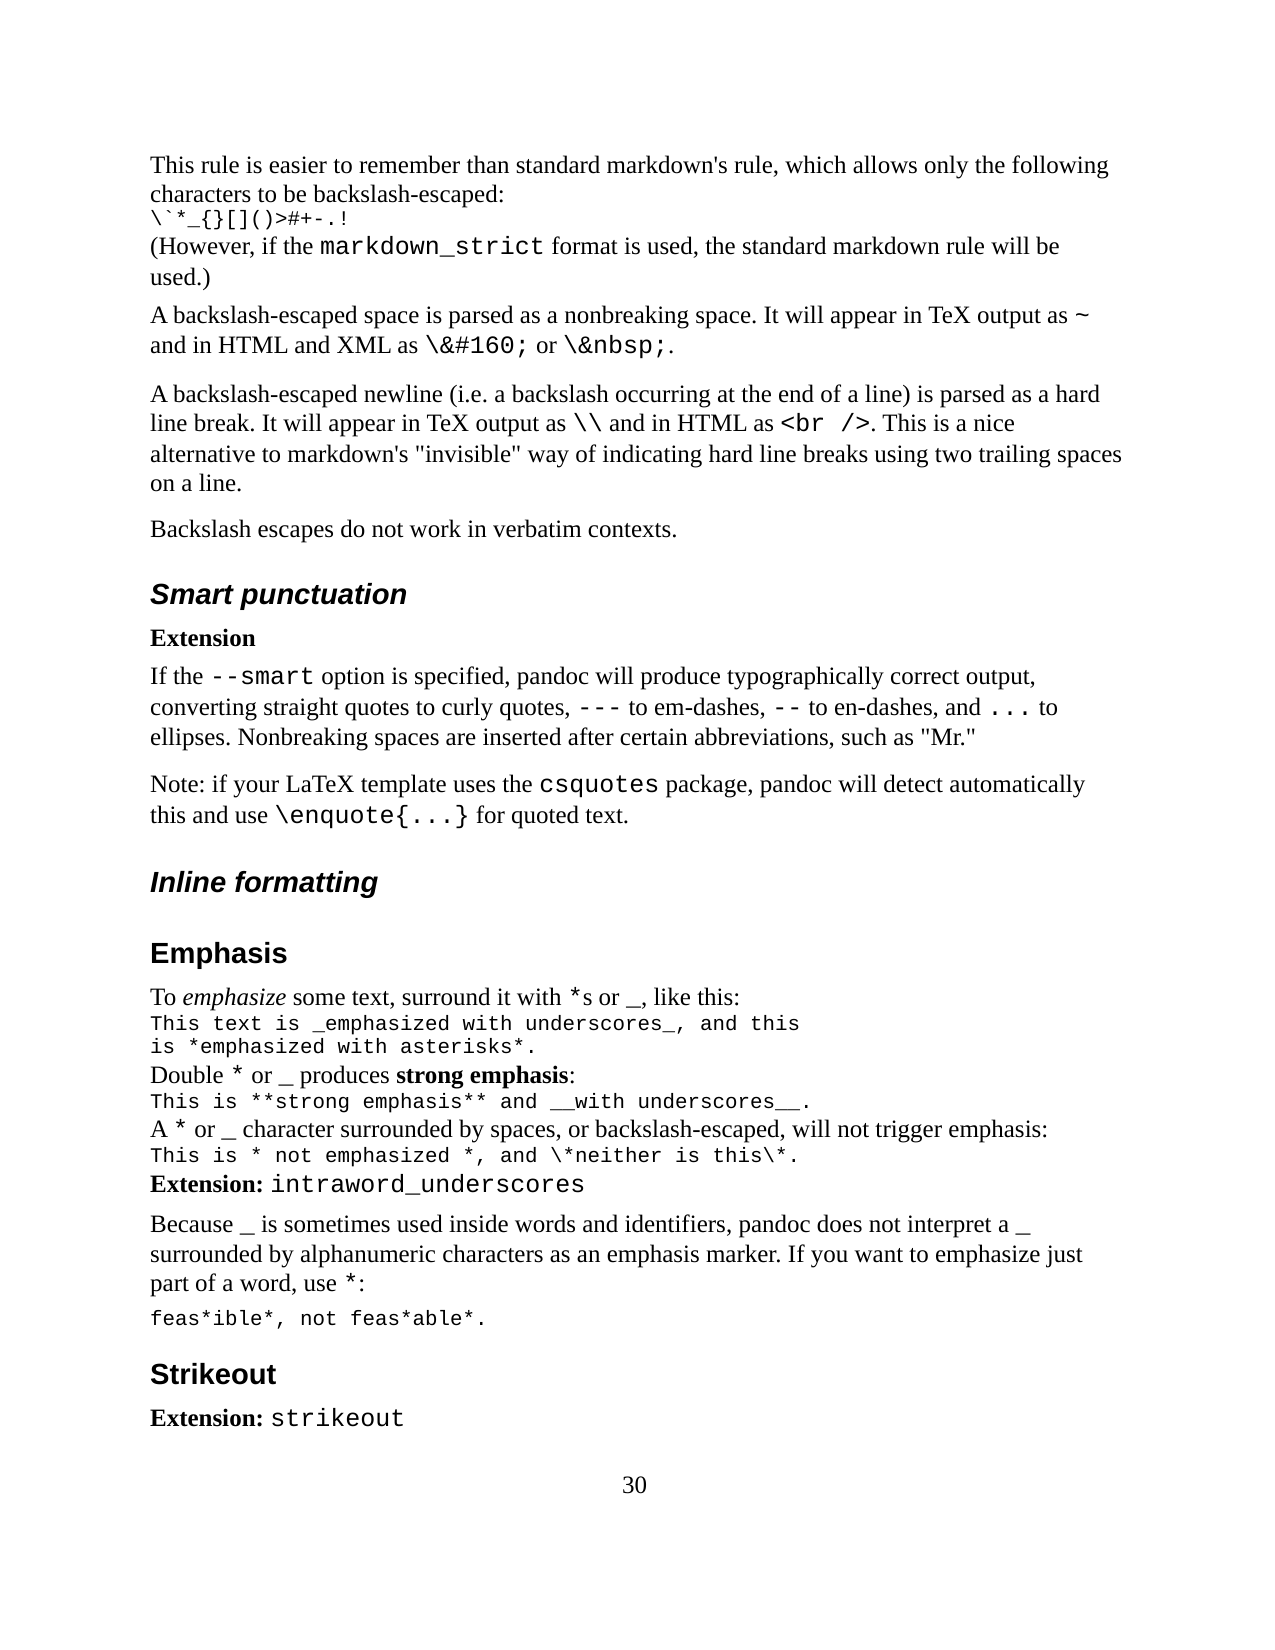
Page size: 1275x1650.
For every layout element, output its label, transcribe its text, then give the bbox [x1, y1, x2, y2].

text This rule is easier to remember than standard markdown's rule, which allows only the following characters to be backslash-escaped: [150, 150, 1125, 207]
text This is * not emphasized *, and \*neither is this\*. [150, 1145, 1125, 1169]
text Extension: strikeout [150, 1403, 1125, 1433]
text Double * or _ produces strong emphasis: [150, 1060, 1125, 1091]
text Backslash escapes do not work in verbatim contexts. [150, 514, 1125, 543]
text To emphasize some text, surround it with *s or _, like this: [150, 982, 1125, 1013]
text (However, if the markdown_strict format is used, the standard markdown rule will be used.) [150, 231, 1125, 291]
text Note: if your LaTeX template uses the csquotes package, pandoc will detect automatically this and use \enquote{...} for quoted text. [150, 769, 1125, 831]
text If the --smart option is specified, pandoc will produce typographically correct output, converting straight quotes to curly quotes, --- to em-dashes, -- to en-dashes, and ... to ellipses. Nonbreaking spaces are inserted after certain abbreviations, such as "Mr." [150, 661, 1125, 751]
text A backslash-escaped newline (i.e. a backslash occurring at the end of a line) is parsed as a hard line break. It will appear in TeX output as \\ and in HTML as <br />. This is a nice alternative to markdown's "invisible" way of indicating hard line breaks using two trailing spaces on a line. [150, 379, 1125, 496]
subtitle Strikeout [150, 1357, 1125, 1390]
text \`*_{}[]()>#+-.! [150, 207, 1125, 231]
text This text is _emphasized with underscores_, and this [150, 1013, 1125, 1036]
text A * or _ character surrounded by spaces, or backslash-escaped, will not trigger emphasis: [150, 1114, 1125, 1145]
text This is **strong emphasis** and __with underscores__. [150, 1091, 1125, 1114]
text A backslash-escaped space is parsed as a nonbreaking space. It will appear in TeX output as ~ and in HTML and XML as \&#160; or \&nbsp;. [150, 300, 1125, 361]
subtitle Smart punctuation [150, 577, 1125, 611]
text Because _ is sometimes used inside words and identifiers, pandoc does not interpret a _ surrounded by alphanumeric characters as an emphasis marker. If you want to emphasize just part of a word, use *: [150, 1209, 1125, 1299]
text Extension: intraword_underscores [150, 1169, 1125, 1200]
subtitle Emphasis [150, 936, 1125, 969]
subtitle Inline formatting [150, 865, 1125, 898]
text Extension [150, 623, 1125, 652]
text feas*ible*, not feas*able*. [150, 1308, 1125, 1332]
text is *emphasized with asterisks*. [150, 1036, 1125, 1060]
